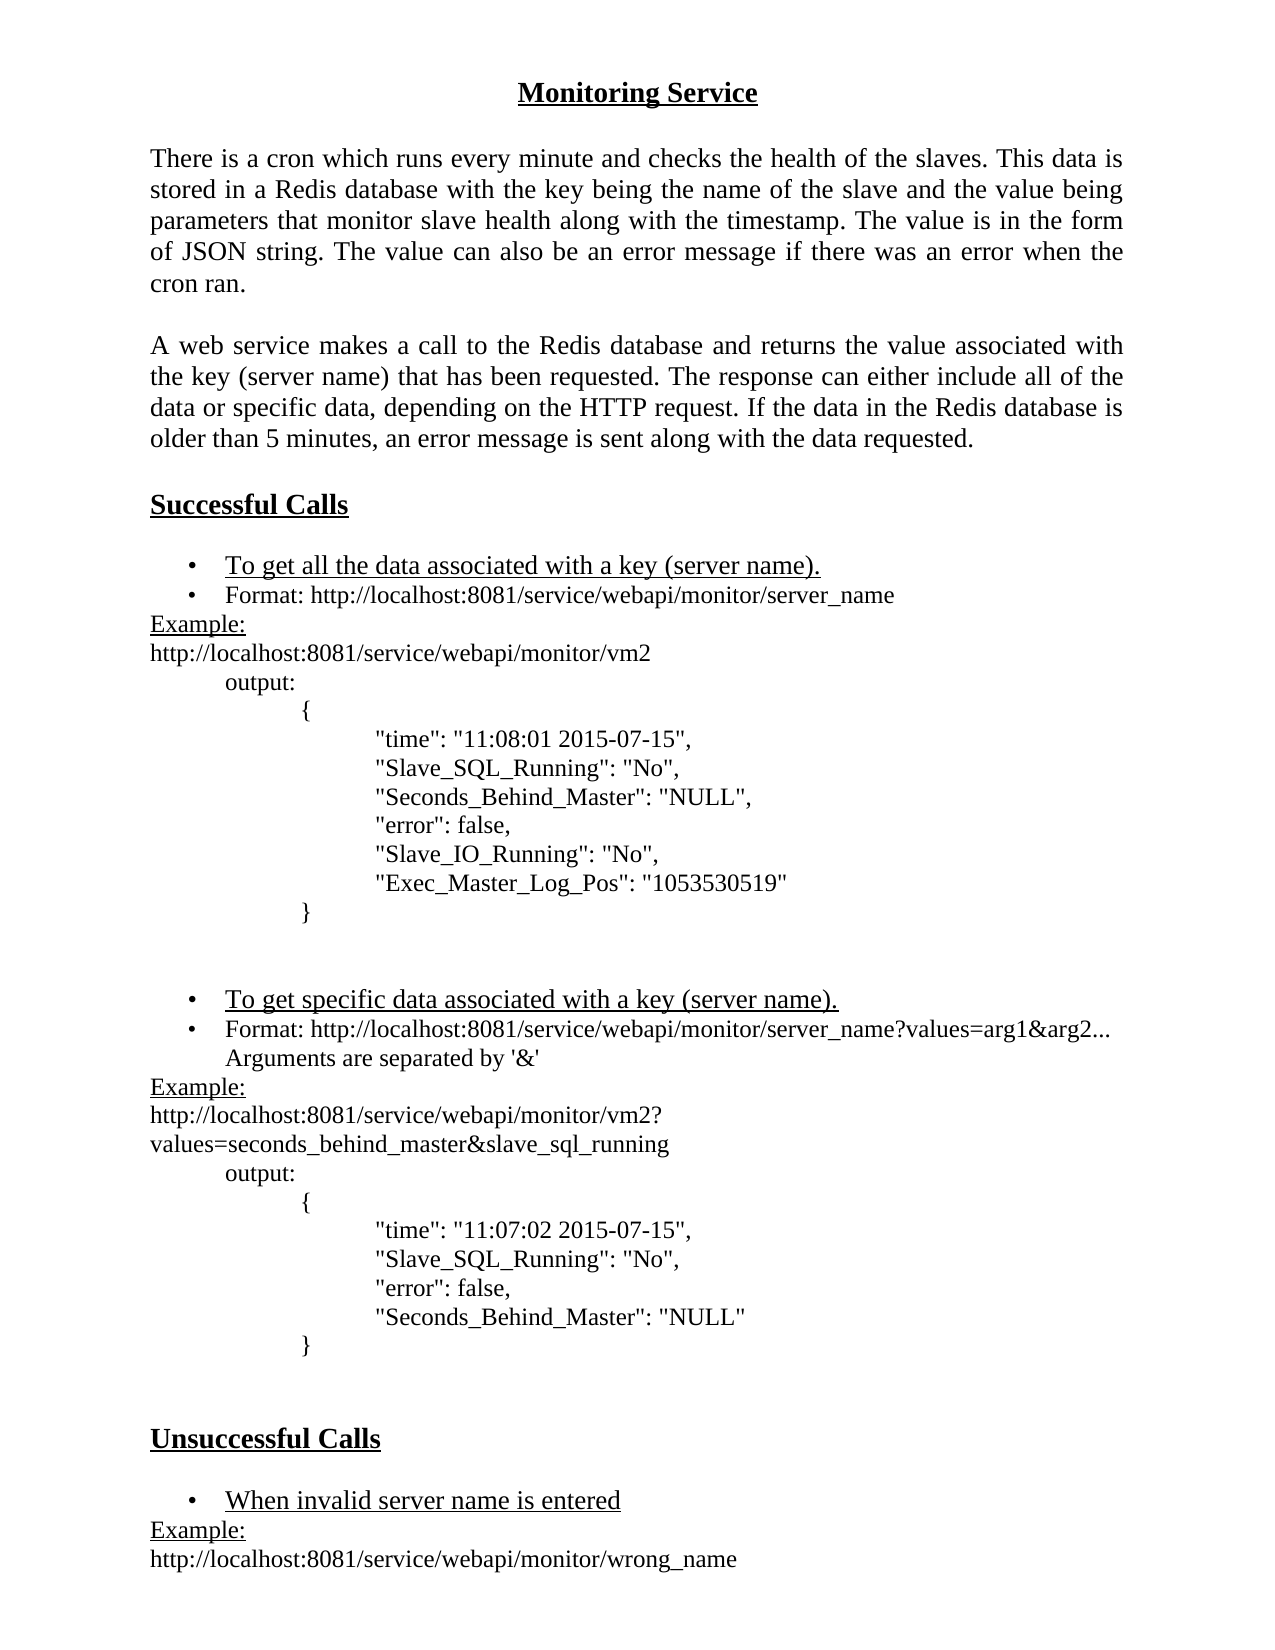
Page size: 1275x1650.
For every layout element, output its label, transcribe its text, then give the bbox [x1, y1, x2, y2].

list When invalid server name is entered [187, 1484, 1125, 1515]
text "error": false, [150, 1273, 1125, 1302]
text Example: [150, 1072, 1125, 1100]
text "Slave_SQL_Running": "No", [150, 1244, 1125, 1273]
list Format: http://localhost:8081/service/webapi/monitor/server_name [187, 581, 1125, 609]
text "Seconds_Behind_Master": "NULL", [150, 782, 1125, 811]
text Successful Calls [150, 487, 1125, 521]
text output: [150, 667, 1125, 696]
text Example: [150, 1515, 1125, 1544]
text { [150, 1187, 1125, 1215]
list To get specific data associated with a key (server name). [187, 983, 1125, 1014]
text output: [150, 1158, 1125, 1187]
text "Slave_IO_Running": "No", [150, 839, 1125, 868]
text A web service makes a call to the Redis database and returns the value associated with the key (server name) that has been requested. The response can either include all of the data or specific data, depending on the HTTP request. If the data in the Redis database is older than 5 minutes, an error message is sent along with the data requested. [150, 329, 1125, 453]
text Unsuccessful Calls [150, 1421, 1125, 1455]
text "time": "11:07:02 2015-07-15", [150, 1215, 1125, 1244]
text { [150, 696, 1125, 724]
text } [150, 1330, 1125, 1359]
text "time": "11:08:01 2015-07-15", [150, 724, 1125, 753]
text "Slave_SQL_Running": "No", [150, 753, 1125, 782]
text Example: [150, 609, 1125, 638]
list Format: http://localhost:8081/service/webapi/monitor/server_name?values=arg1&arg2... [187, 1014, 1125, 1043]
text There is a cron which runs every minute and checks the health of the slaves. This data is stored in a Redis database with the key being the name of the slave and the value being parameters that monitor slave health along with the timestamp. The value is in the form of JSON string. The value can also be an error message if there was an error when the cron ran. [150, 142, 1125, 298]
text "error": false, [150, 811, 1125, 839]
text "Exec_Master_Log_Pos": "1053530519" [150, 868, 1125, 897]
text Monitoring Service [150, 75, 1125, 108]
text "Seconds_Behind_Master": "NULL" [150, 1302, 1125, 1330]
text http://localhost:8081/service/webapi/monitor/vm2?values=seconds_behind_master&slave_sql_running [150, 1100, 1125, 1158]
text http://localhost:8081/service/webapi/monitor/vm2 [150, 638, 1125, 667]
text Arguments are separated by '&' [150, 1043, 1125, 1072]
text } [150, 897, 1125, 926]
list To get all the data associated with a key (server name). [187, 549, 1125, 581]
text http://localhost:8081/service/webapi/monitor/wrong_name [150, 1544, 1125, 1572]
